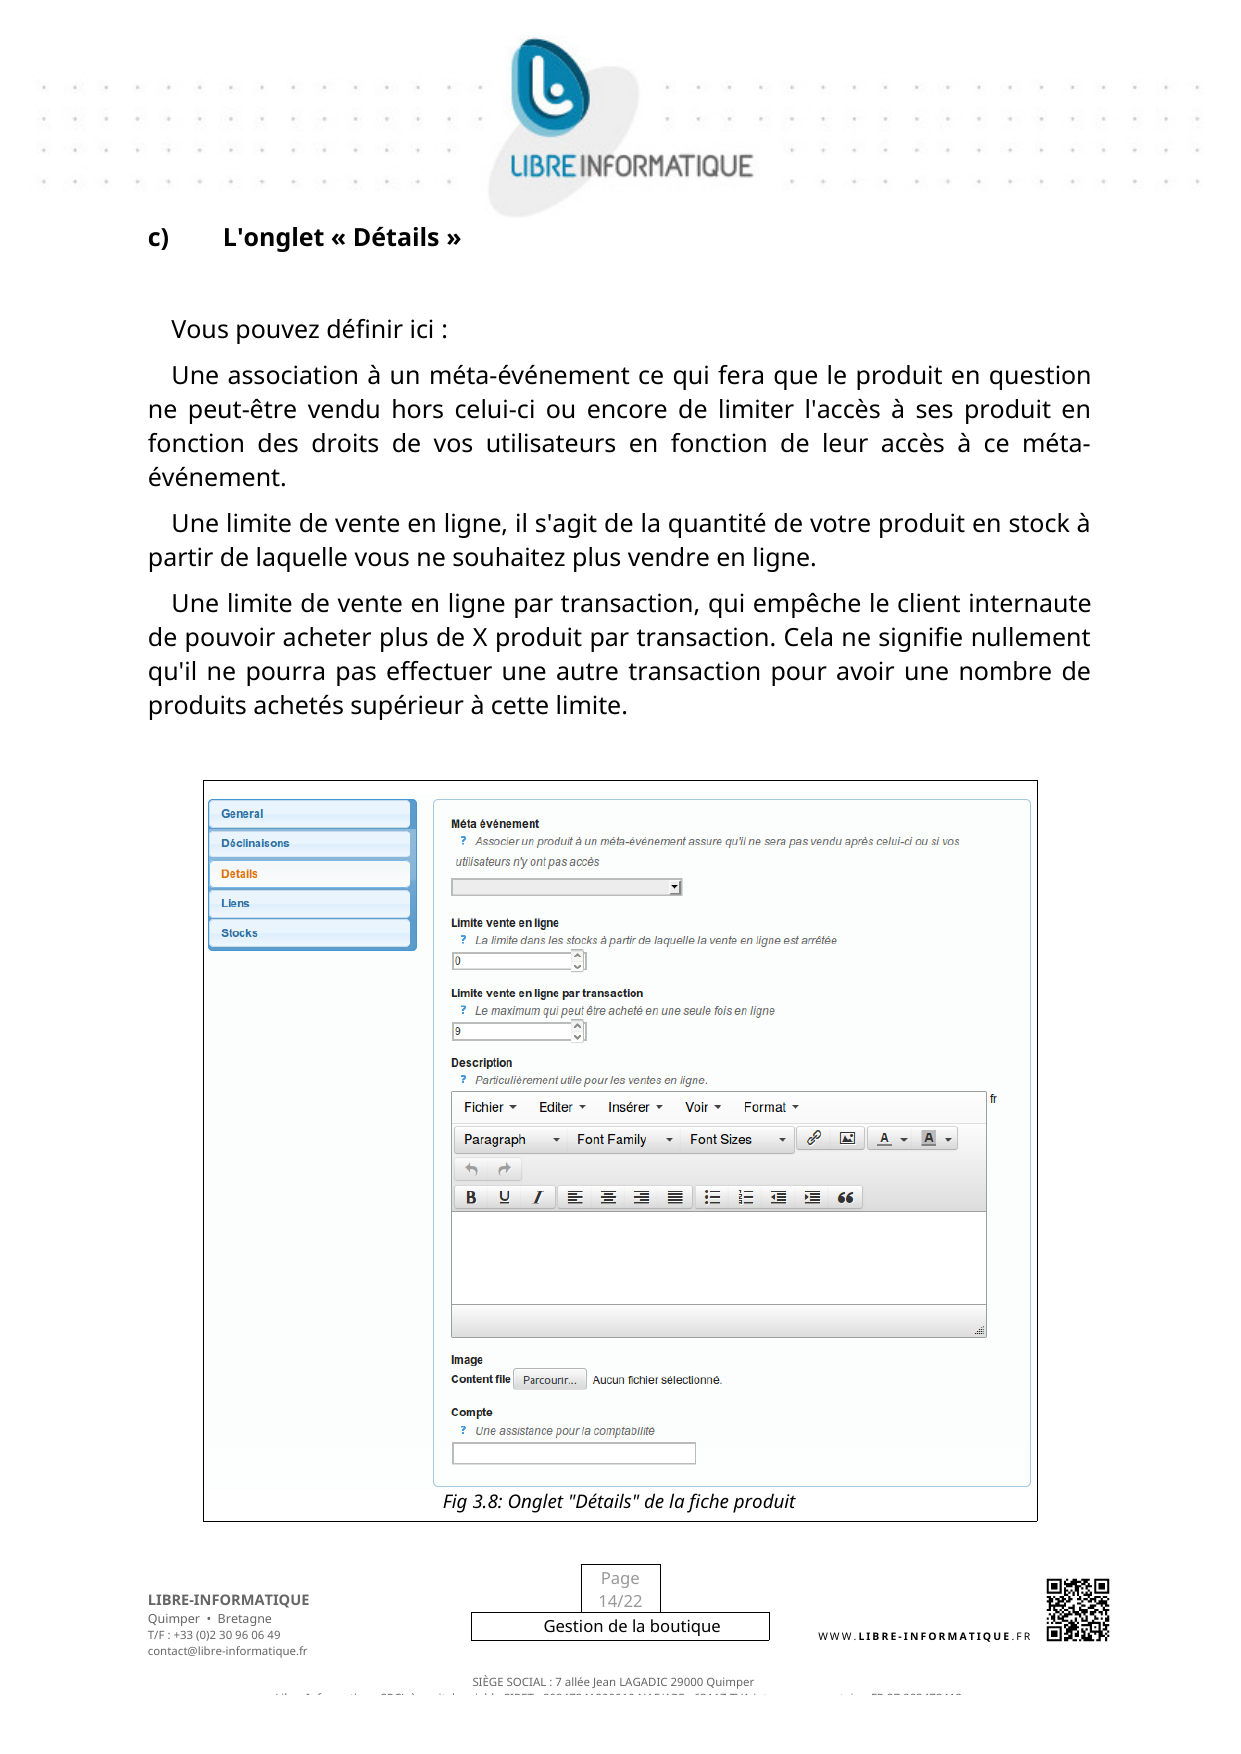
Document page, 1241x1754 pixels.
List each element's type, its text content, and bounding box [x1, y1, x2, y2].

text Une association à un méta-événement ce qui fera que le produit en question ne peut-être vendu hors celui-ci ou encore de limiter l'accès à ses produit en fonction des droits de vos utilisateurs en fonction de leur accès à ce méta-événement. [148, 358, 1093, 494]
text Vous pouvez définir ici : [148, 312, 1093, 346]
picture [27, 35, 1213, 220]
text Fig 3.8: Onglet "Détails" de la fiche produit [206, 1489, 1034, 1514]
picture [206, 795, 1034, 1489]
text Une limite de vente en ligne par transaction, qui empêche le client internaute de pouvoir acheter plus de X produit par transaction. Cela ne signifie nullement qu'il ne pourra pas effectuer une autre transaction pour avoir une nombre de produits achetés supérieur à cette limite. [148, 586, 1093, 722]
text Une limite de vente en ligne, il s'agit de la quantité de votre produit en stock à partir de laquelle vous ne souhaitez plus vendre en ligne. [148, 506, 1093, 574]
picture [1036, 1568, 1120, 1652]
subtitle L'onglet « Détails » [148, 220, 1093, 254]
